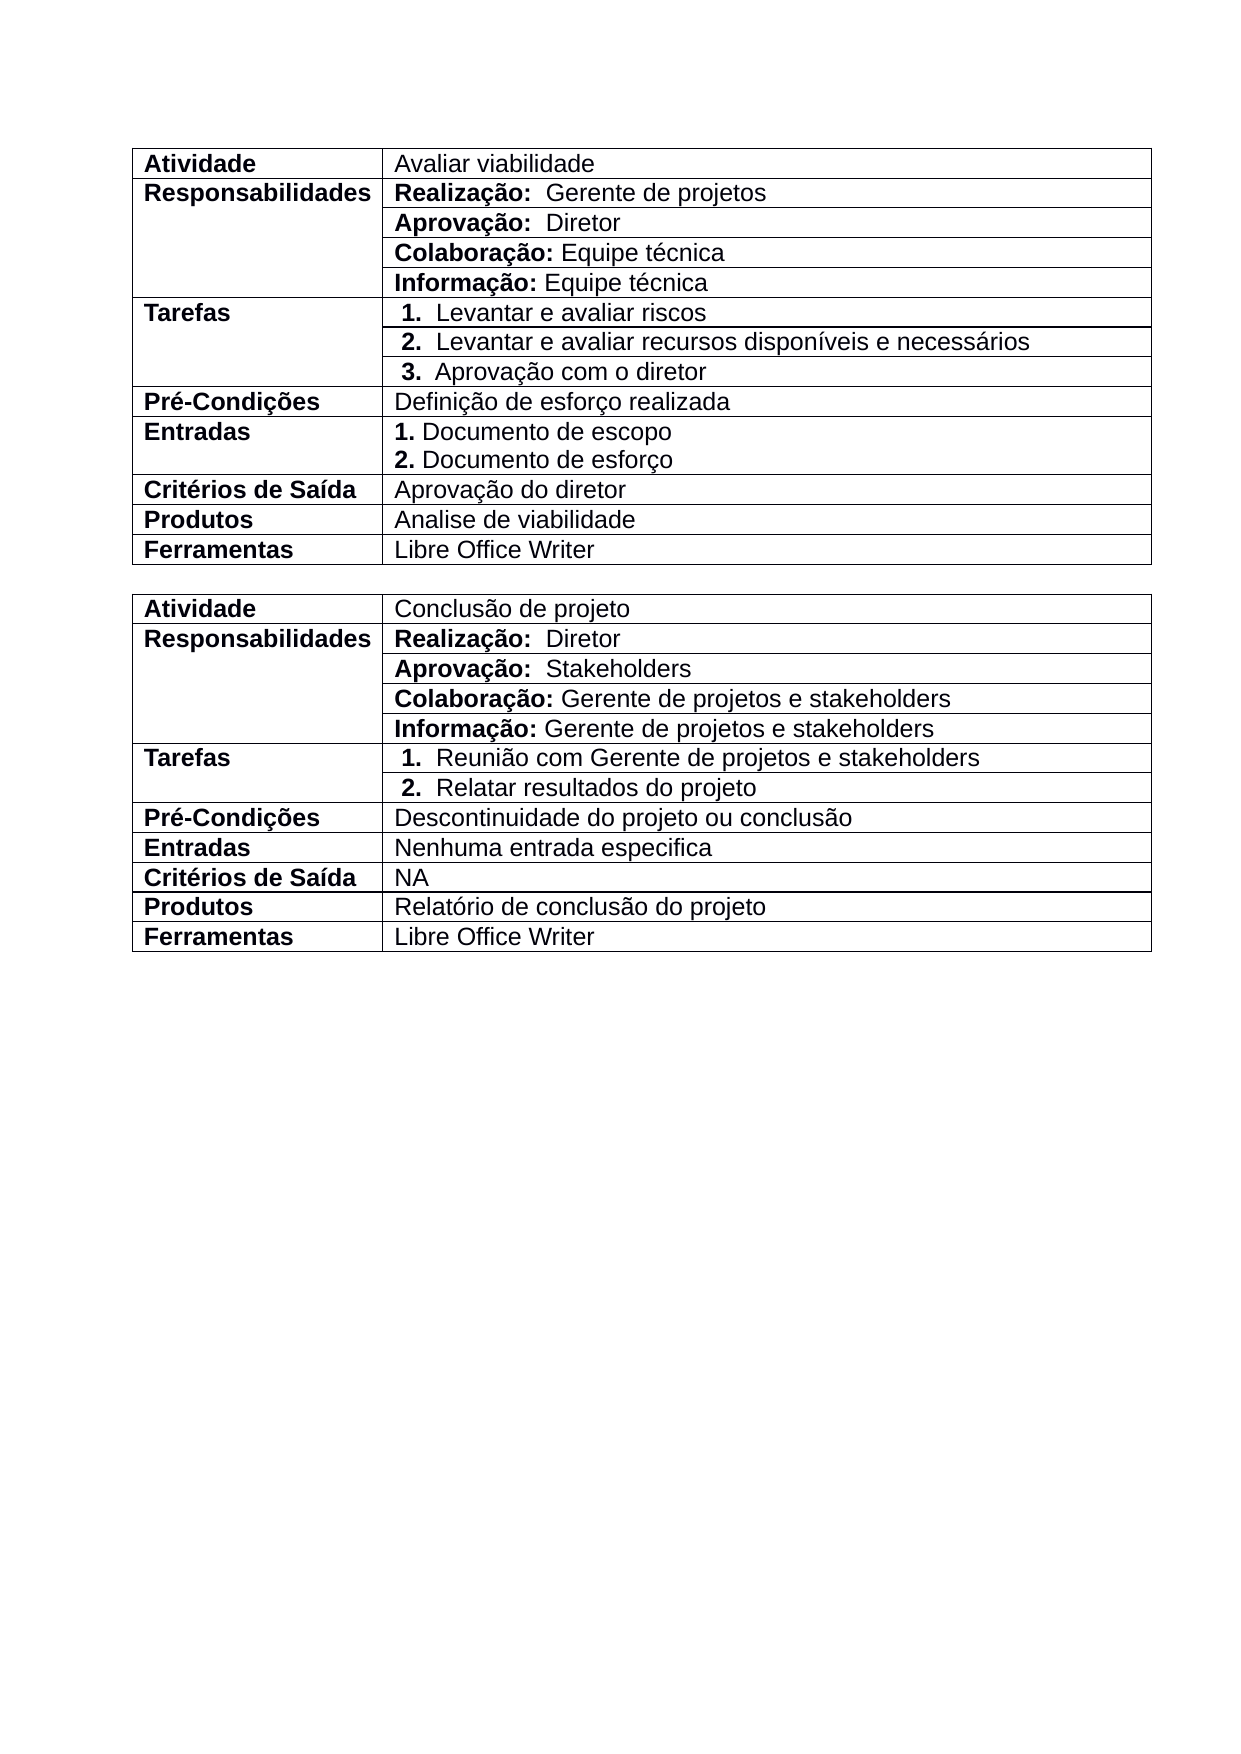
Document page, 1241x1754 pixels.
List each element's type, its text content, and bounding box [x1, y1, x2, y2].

table_cell Entradas [133, 833, 382, 862]
table_cell Libre Office Writer [383, 922, 1151, 951]
table_cell Colaboração: Equipe técnica [383, 238, 1151, 267]
table_cell 1. Reunião com Gerente de projetos e stakeholders [383, 744, 1151, 772]
table_header Atividade [133, 149, 382, 177]
table_cell Entradas [133, 417, 382, 474]
table_cell Libre Office Writer [383, 535, 1151, 564]
table_cell Ferramentas [133, 922, 382, 951]
table_cell Produtos [133, 505, 382, 534]
table_cell Critérios de Saída [133, 475, 382, 504]
table_header Atividade [133, 595, 382, 623]
table_cell Relatório de conclusão do projeto [383, 893, 1151, 921]
table_cell Tarefas [133, 744, 382, 802]
table_cell Pré-Condições [133, 387, 382, 416]
table_cell Critérios de Saída [133, 863, 382, 891]
table_cell Aprovação: Stakeholders [383, 654, 1151, 683]
table_cell 2. Relatar resultados do projeto [383, 773, 1151, 802]
table_cell Responsabilidades [133, 179, 382, 297]
table_cell Descontinuidade do projeto ou conclusão [383, 803, 1151, 832]
table_cell Tarefas [133, 298, 382, 386]
table_cell Produtos [133, 893, 382, 921]
table_cell Realização: Diretor [383, 624, 1151, 653]
table_cell 2. Levantar e avaliar recursos disponíveis e necessários [383, 328, 1151, 356]
table_cell Definição de esforço realizada [383, 387, 1151, 416]
table_cell Informação: Equipe técnica [383, 268, 1151, 297]
table_cell Informação: Gerente de projetos e stakeholders [383, 714, 1151, 742]
table_cell Pré-Condições [133, 803, 382, 832]
table_cell 1. Documento de escopo 2. Documento de esforço [383, 417, 1151, 474]
table_cell 3. Aprovação com o diretor [383, 357, 1151, 386]
table_cell Analise de viabilidade [383, 505, 1151, 534]
table_cell Responsabilidades [133, 624, 382, 742]
table_cell Nenhuma entrada especifica [383, 833, 1151, 862]
table_cell NA [383, 863, 1151, 891]
table_cell Realização: Gerente de projetos [383, 179, 1151, 207]
table_cell 1. Levantar e avaliar riscos [383, 298, 1151, 326]
table_header Conclusão de projeto [383, 595, 1151, 623]
table_cell Ferramentas [133, 535, 382, 564]
table_cell Colaboração: Gerente de projetos e stakeholders [383, 684, 1151, 713]
table_header Avaliar viabilidade [383, 149, 1151, 177]
table_cell Aprovação do diretor [383, 475, 1151, 504]
table_cell Aprovação: Diretor [383, 208, 1151, 237]
